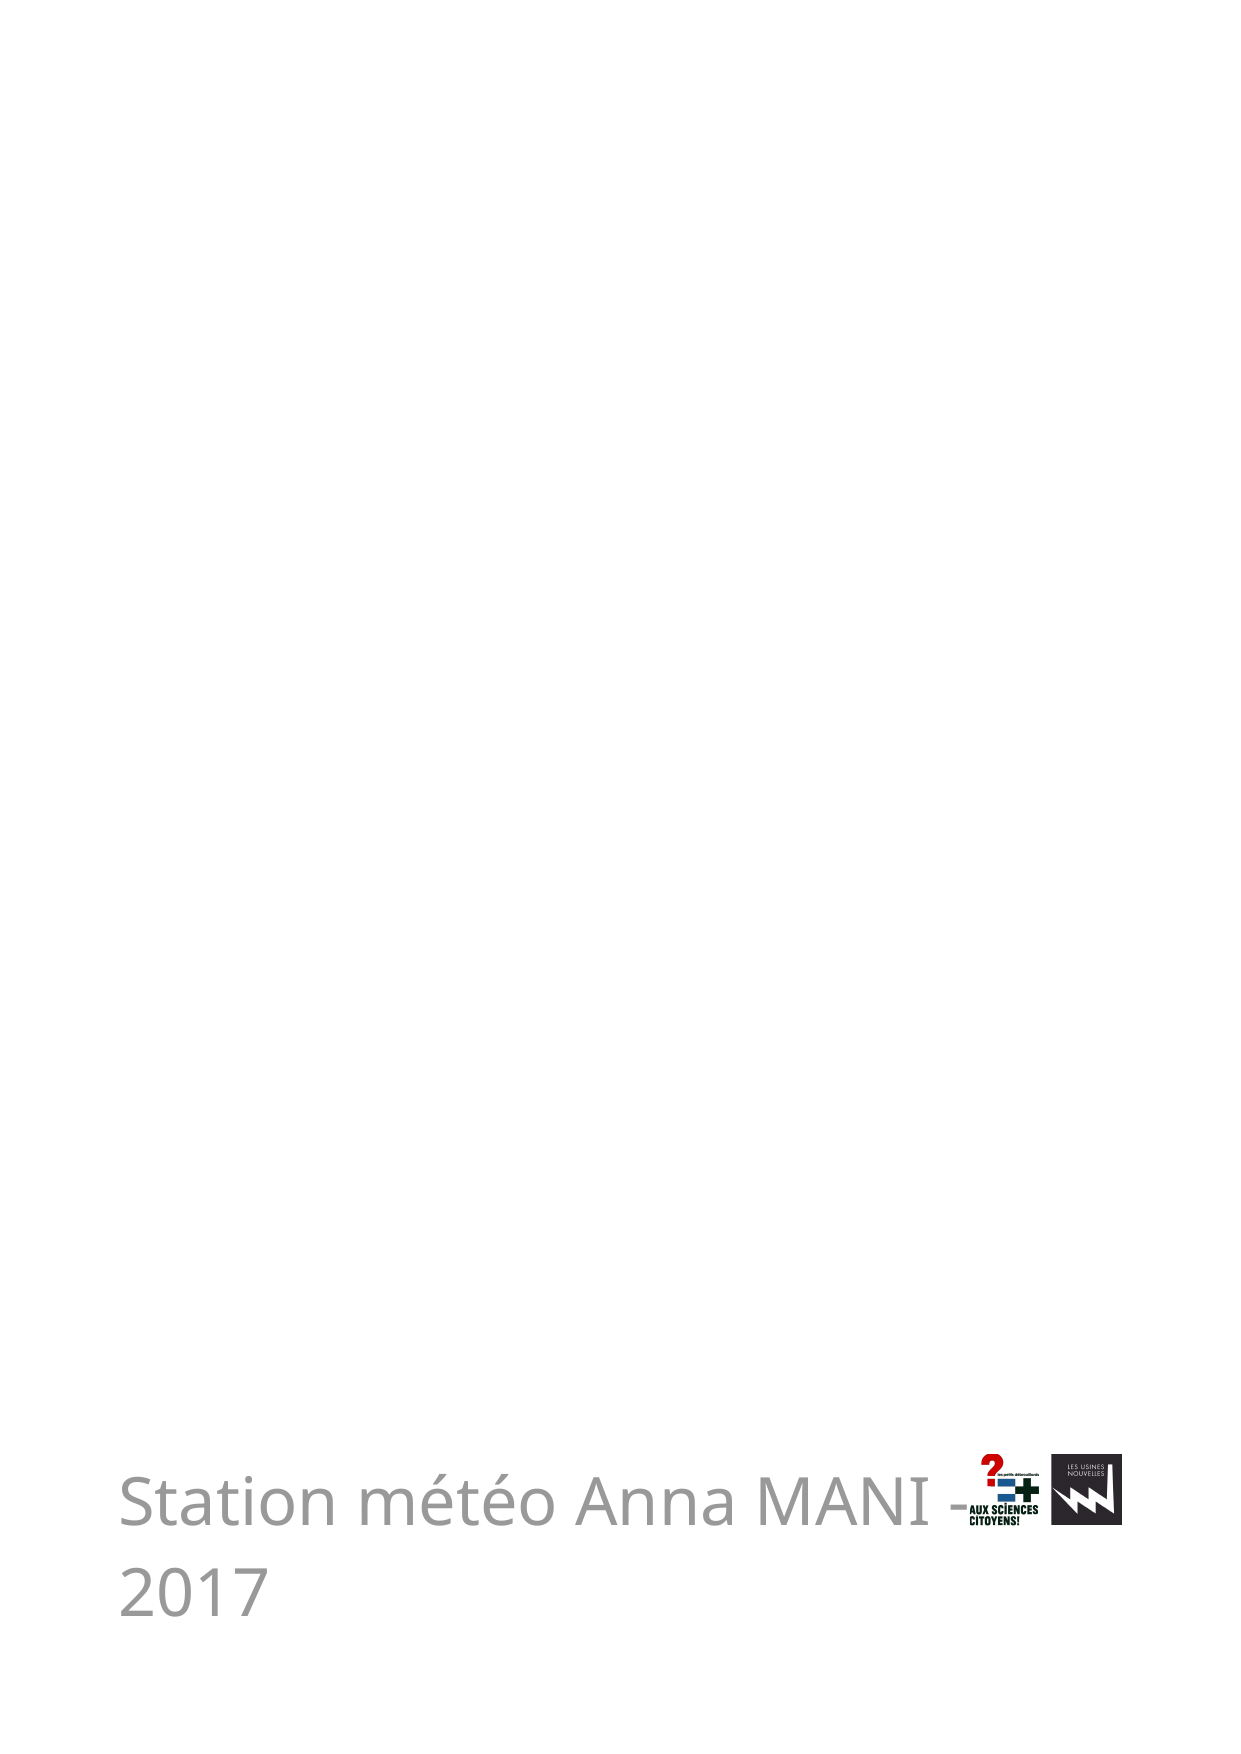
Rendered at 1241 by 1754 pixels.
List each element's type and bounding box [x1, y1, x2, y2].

picture [969, 1454, 1039, 1526]
picture [1051, 1454, 1122, 1525]
